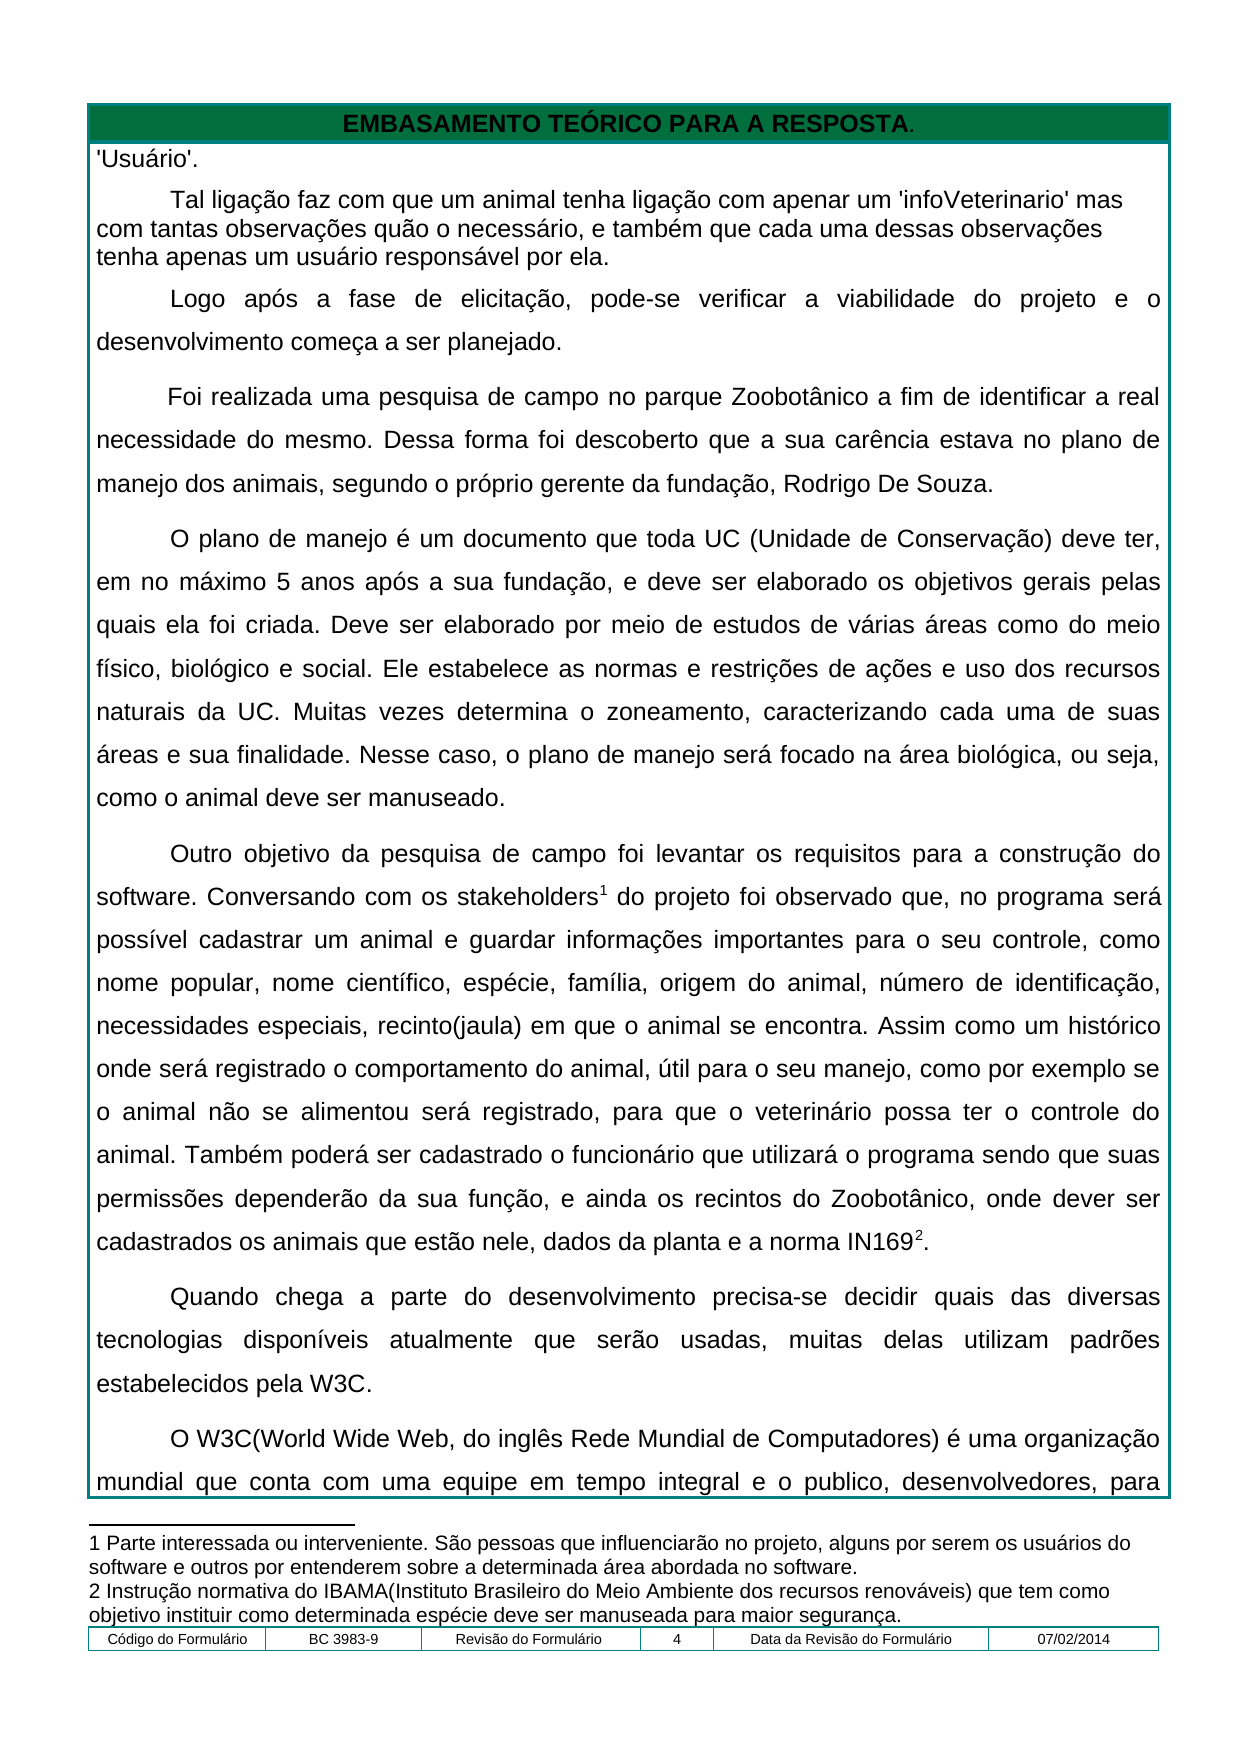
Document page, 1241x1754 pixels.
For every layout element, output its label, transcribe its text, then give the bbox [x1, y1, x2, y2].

table_cell O projeto será realizado em prol da Fundação Ecológica e Zoobotânica de Brusque-SC, também conhecida como Parque Ecológico, Zoobotânico Padre Raulino Reitz ou apenas como Zoobotânico, foi inaugurado no dia 19 de setembro de 1992. No início a fundação contava apenas com 39 recintos, em sua maior parte aves, e com uma área de 120Km² em meio a mata nativa. Em 2009 a fundação obteve uma autorização para poder manejar 64 espécies diferentes de animais. Atualmente expõe 150 animais de 64 espécies entre répteis, aves e mamíferos, nativos da região, assim como espécies exóticas. Anualmente a fundação atende em média 40.000 alunos da região, gerando educação informal, visando a consciência ambiental. Fonte:http://www.radiocidadeam.com.br/noticias/novidades-no-zoobotanico-em-setembro.html, Acesso em: 27/03/2014 Mesmo com essa magnitude, a fundação não possui nenhum tipo de software(programa de computador) para auxiliar em seu plano de manejo, e essa foi a motivação para o desenvolvimento do projeto. O primeiro passo que deve ser dado em um projeto de software é a elicitação, pois, como diz Aramos,2009 “Cabe à elicitação a tarefa de identificar os fatos que compõem os requisitos do Sistema, de forma a prover o mais correto e mais completo entendimento do que é demandado daquele software”.Ou seja,é o pontapé inicial. A partir da fase de elicitação é que será definido o que terá que ser desenvolvido para suprir as necessidades do cliente, sem ela é muito difícil produzir um software que atenda as necessidades do cliente. Existem várias técnicas de fazer a elicitação de um projeto, tais como: Entrevista, Leitura de documentos, questionários, análise de protocolos, entre outras. A técnica escolhida para extrair dados do cliente, ou seja, do parque Zoobotânico foi a pesquisa in loco. Nessa técnica o analista vai até o local onde será implantado o software a fim de entender como funciona o negócio, identificando os problemas existentes. Para auxiliar na análise de requisitos foram utilizados dois diagramas da UML, o diagrama de caso de uso e o diagrama de classe. UML significa Unified Modeling Language ou linguagem de modelagem unificada. Ou seja, tem como objetivo estabelecer uma linguagem padrão(unificada) de modelagem de dados para que qualquer desenvolvedor, seja ele de qualquer linguagem, consiga visualizar e interpretar qualquer diagrama UML e assim entender o projeto. A modelagem de dados feita pelos diagramas UML é essencial para se fazer uma elicitação de qualidade e garantir o entendimento de todos os participantes do projeto, como afirma Rosa, 2014: “Modelagem de software é a atividade de construir modelos que expliquem as características ou o comportamento de um software ou de um sistema de software. Na construção do software os modelos podem ser usados na identificação das características e funcionalidades que o software deverá prover (análise de requisitos), e no planejamento de sua construção. Frequentemente a modelagem de software usa algum tipo de notação gráfica e são apoiados pelo uso de ferramentas”. Os diagramas UML são recursos muito utilizados em processos de desenvolvimento de software tradicionais, como o RUP(Rational Unified Process).O primeiro utilizado no projeto do Zoobotânico foi o diagrama de caso de uso. Esse diagrama descreve as funcionalidades de um programa narrando o que cada ator (usuário do sistema) poderá fazer no programa. Os atores são representados por bonecos e os casos de uso por elipses. Citação de d caso uso aqui A seguir está o diagrama de casos de uso que resume basicamente o funcionamento do software. Existirão três tipos de usuários com diferentes permissões: o Administrador, o veterinário e o Técnico. Conforme ilustrado abaixo, o administrador está no topo da hierarquia, portanto assume todas as funções dos demais usuários além de poder executar as funções restritas a ele, que no caso são voltadas ao gerenciamento dos demais usuários, recintos e exclusão de informações. O administrador será o único que poderá cadastrar e editar recintos, cadastrar e editar outros usuários como também tem a permissão de excluir um animal e uma espécie. Já o Veterinário pode fazer tudo o que um técnico(funcionário comum) pode fazer, distinguindo-se apenas pelo fato de que ele pode editar o histórico clínico de um animal. Resta ao técnico efetuar o cadastro e edição de espécies e animais, buscar(listar) animais, espécies, recintos e histórico veterinário. Fonte: Elaborado pelos autores. O segundo diagrama utilizado foi o diagrama de classes. Esse diagrama tem como principal objetivo fazer a especificação de um sistema orientado a objetos, sendo assim um dos mais utilizados na UML.Ele descreve da forma mais aproximada a estrutura do código de um programa, mostrando o conjunto de classes com seus atributos e métodos e o relacionamento entre as classes. Para entendê-lo melhor, deve-se ter uma noção de programação orientada a objetos(POO), que consiste em tentar assimilar os objetos do mundo real com o mundo digital. Na POO utiliza-se classes, que definem os atributos e métodos dos objetos. Por exemplo, existe uma classe Cachorro que possuí atributos como cor do pelo e cor dos olhos, como também métodos(ações) de latir e andar. Então cria-se um objeto com o nome de Rex e diz-se que Rex é do tipo Cachorro, a partir desse momento Rex(objeto) passa a ser uma instância da classe(Cachorro). Além disso, outras características da POO são a reutilização de código e a questão da organização dividindo o código em classes. Para auxiliar na programação orientada a objetos criou-se o seguinte diagrama de classes: Fonte: Elaborado pelos autores. Cada item esta representado por números em vermelho na imagem. Item 1-Animal: Nome da classe. Item 2-São os atributos que a classe 'Animal' ira possuir; '-' significa que é privada e não pode ser visualizado dentro da classe animal, seguido do nome do atributo e então o tipo de dado que ele receberá, podendo ser 'string' que são textos, 'char' apenas um caractere, 'DATE' uma data, 'INT' números inteiros e 'BLOB' qualquer tipo de dado. Item 3-São as funções da classe; '+' significa que a função é publica e pode ser chamada em qualquer outra parte do projeto, após isso vem o nome da função. 'Void' significa que a função não retorna valor binário, apenas executa a ação. Item 4- Relacionamento entre duas classes, no caso 'Animal' e 'Espécie'. O número um e a letra 'n' determinam que a classe 'Animal' esta ligada a uma única 'Espécie', já a classe 'Espécie' esta ligadas a tantos Animais quão necessário. Item 5- Relacionamento entre as classes 'Animal' e 'Recinto'. Um recinto pode conter vários animais, mas um animal só pode estar em um recinto. Item 6- Faz uma conexão entre as classes 'Animal' e 'infoVeterinario' com 'Observação' e 'Usuário'. Tal ligação faz com que um animal tenha ligação com apenar um 'infoVeterinario' mas com tantas observações quão o necessário, e também que cada uma dessas observações tenha apenas um usuário responsável por ela. Logo após a fase de elicitação, pode-se verificar a viabilidade do projeto e o desenvolvimento começa a ser planejado. Foi realizada uma pesquisa de campo no parque Zoobotânico a fim de identificar a real necessidade do mesmo. Dessa forma foi descoberto que a sua carência estava no plano de manejo dos animais, segundo o próprio gerente da fundação, Rodrigo De Souza. O plano de manejo é um documento que toda UC (Unidade de Conservação) deve ter, em no máximo 5 anos após a sua fundação, e deve ser elaborado os objetivos gerais pelas quais ela foi criada. Deve ser elaborado por meio de estudos de várias áreas como do meio físico, biológico e social. Ele estabelece as normas e restrições de ações e uso dos recursos naturais da UC. Muitas vezes determina o zoneamento, caracterizando cada uma de suas áreas e sua finalidade. Nesse caso, o plano de manejo será focado na área biológica, ou seja, como o animal deve ser manuseado. Outro objetivo da pesquisa de campo foi levantar os requisitos para a construção do software. Conversando com os stakeholders do projeto foi observado que, no programa será possível cadastrar um animal e guardar informações importantes para o seu controle, como nome popular, nome científico, espécie, família, origem do animal, número de identificação, necessidades especiais, recinto(jaula) em que o animal se encontra. Assim como um histórico onde será registrado o comportamento do animal, útil para o seu manejo, como por exemplo se o animal não se alimentou será registrado, para que o veterinário possa ter o controle do animal. Também poderá ser cadastrado o funcionário que utilizará o programa sendo que suas permissões dependerão da sua função, e ainda os recintos do Zoobotânico, onde dever ser cadastrados os animais que estão nele, dados da planta e a norma IN169. Quando chega a parte do desenvolvimento precisa-se decidir quais das diversas tecnologias disponíveis atualmente que serão usadas, muitas delas utilizam padrões estabelecidos pela W3C. O W3C(World Wide Web, do inglês Rede Mundial de Computadores) é uma organização mundial que conta com uma equipe em tempo integral e o publico, desenvolvedores, para desenvolverem padrões para a internet. O líder da organização é Tim Berners-Lee (inventor da internet) e Jeffrey Jaffe. Segundo o próprio W3C: “O W3C desenvolve especificações técnicas e orientações através de um processo projetado para maximizar a consenso sobre as recomendações, garantindo qualidades técnicas e editoriais, além de transparentemente alcançar apoio da comunidade de desenvolvedores, do consórcio e do público em geral. “ Na construção do Software é preciso se comunicar com o computador dando utilidade a todos esses dados, para isso é necessário utilizar uma linguagem de programação, que nada mais é um conjunto de código que o computador interpreta e executa uma determinada ação, ou seja,é a forma de interagir com o computador, e assim como na vida real, exitem vários idiomas, cada um com suas próprias características, entretanto todos possuem o mesmo objetivo, a comunicação. Dentre as linguagens de programação que serão utilizadas estão: HTML PHP Javascript CSS HTML5 HTML5(Hypertext Markup Language 5, do inglês linguagem de marcação de hipertexto 5) é a quinta verão da linguagem HTML O grupo W3C define 3 pilares para a internet, um deles é uma linguagem de hipertexto para facilitar a navegação entre fonte de informação, atualmente o HTML5 é essa linguagem. Os hipertextos são um conjunto de arquivos interligados entre si formando uma grande rede de informação. Diferente de um texto normal, como de um livro, em que os assuntos ficam interligados seguidamente, no hipertexto os assuntos são conectados de forma imprecisa, dessa forma a troca de dados fica mais dinâmica. PHP e APACHE PHP(Hypertext Preprocessor do inglês, hipertexto preprocessado) criado por Rasmus Lerdorf em 1995, é uma linguagem script executada por um servidor. Diferente do JavaScript o PHP é utilizado geralmente para programação ao lado do servidor. Além disso o PHP pode ser trabalhado tanto em programação orientada a objeto, como em programação estrutural ou até mesmo em uma mistura dos dois. E não está limitado apenas a gerar apenas HTML, com o PHP também é possível gerar imagens, PDF e animações em Flash. Sua principal vantagem está na enorme lista de banco de dados com o qual o PHP tem suporte, como por exemplo MySQL, SQLite, Oracle, etc. O servidor utilizado será o APACHE, que é de longe o servidor mais utilizado no mundo, diversas pesquisas já compravam isso, como a feita em 2009 pela Netcraft, segundo ela mais de 65% de todos os sites rodavam no servidor APACHE. O APACHE após receber um código em PHP executa um interpretador de PHP que processará todas as informações, como acesso ao banco de dados ou a outros arquivos e então retornar o código em HTML correspondente para apresentar a página descrita em PHP para o APACHE que então ira enviar para o navegador o código HTML pronto para então o navegador poder executá-lo em gerar a página. Para utilizar o APACHE será instalado o XAMPP, rodando em sistema Windows, ou LAMP rodando em sistema Linux, com os principais servidores de código aberto do mercado, como o APACHE para PHP e MySQL para banco de dados. Sua interfase é muito simples, porém pratica e rápida e sem necessidade de se instalar, apenas deve ser descompactado e está pronto para ser usado. JavaScript JavaScrip é uma linguagem dinâmica e orientada a objeto criado por Brendan Eich em 1995 como uma linguagem script client-side(do inglês, script ao lado do cliente). As linguagens script tem como finalidade de ser executada no interior de programas ou outra linguagem. No caso do JavaScript é o navegador responsável por executá-lo realizando interações com o usuário, podendo trocar a cor de certos campos, ou até mesmo realizar certa função do software, após certa ação do usuário. Pode ser escrito junto ao HTML diferenciando por meio das tags “<script>” para iniciar o código em JavaScript e “<\script>” para finalizá-lo. CSS A parte visual do software será desenvolvida em CSS(Cascading Style Sheets, em do inglês Folha de estilo em cascata) uma linguagem que facilita o desenvolvedor gráfico da aplicação por permitir ser escrita tanto em um arquivo a parte dos demais e ser apenas referenciado neles, como pode ser escrito no início de cada arquivo e cada um com um CSS diferente, ainda pode ser feito sempre que criar um elemento na página, ou então utilizando todas as 3 formas. Segundo Pedro Rogério(2007) para futuras manutenções e projetos em camadas é aconselhável que o CSS seja utilizado apenas em arquivos externos. Utilizando CSS é possível trocar atributos como a cor de um determinado elemento, ou grupo de elemento, assim como trocar o tamanho, forma, estilo da letra, etc.Também é possível alterar os atributos sobre certa circunstância como o mouse parado em cima do elemento ou segurando o botão esquerdo do mouse em cima do elemento. Para trabalhar com todas essas tecnologias existem certos padrões de projeto feitos para auxiliar os programadores e o escolhido para esse projeto foi o MVC.O padrão de programação MVC(Modelo Visão e Controle) divide a programação do software em 3 partes, o modelo, a visão e o controle. A visão é a parte que interage com o usuário, recebe informações do usuário e fornece-as para o controlador, que executa a parte lógica do projeto a partir das informações vindas da visão e do modelo, sempre seguindo o plano de negócio da empresa. O modelo é a ponte entre o controle e aplicações externas, como o banco de dados. Por exemplo. O usuário tenta efetuar o login. Após preencher um campo com o e-mail e outro com a senha ele clica em um botão escrito 'Entrar', toda essa parte está na visão tanto os campos como o design da tela. Após clicar no botão 'Entrar', o e-mail como senha e até mesmo o clicar do botão são enviados para o controlador que ira utilizar esses dados para executar uma determinada função e requisitar ao modelo uma determinada ação que ira retornar outros dados para o controle, este ira definir se o login é valido ou não e informar para a visão se o usuário pode ou não ter acesso ao projeto, caso tenha transferi-lo para outra parte da aplicação ou informá-lo que o e-mail ou senha estão inválidos.Ela é aconselhável por facilitar a manutenção, o teste, a atualização do sistema e o desenvolvimento paralelo de qualquer umas das 3 partes. Porém, se os programadores tivessem que construir tudo do zero o trabalho não renderia nada, é por isso que um dos principais focos da programação orientada a objeto é o reúso de códigos. Portanto, são utilizadas diversas Frameworks para poupar a reprogramação de coisas simples e que se repetem com facilidade entre os projetos. As frameworks são códigos já feitos para solucionar um grupo de requisitos de diversos softwares diferentes. Mas não só resolver, as frameworks também padronizam o projeto, dizendo qual a forma apropriada para aquela situação. Como a linguagem de programação escolhida foi o PHP e foi decidido trabalhar com MVC, um framework que se encaixa perfeitamente no projeto é o Codeigniter pois ele é feito especialmente para desenvolvimento em PHP e oferece uma ótima contribuição para se trabalhar no padrão MVC. O Codeigniter tem como objetivo possibilitar que o programador produza mais rapidamente e possa focar na parte criativa do projeto, uma vez que seja necessário um número menor de linhas para realizar certas tarefas pelo motivo de que o framework já pré codifique determinadas funções comuns entre vários softwares.Esse framework agrupa um conjunto de bibliotecas para tarefas comuns necessárias e padroniza uma estrutura lógica para acesso a estas bibliotecas. Segundo Teixeira, 2013, o Codeigniter é “Considerado um toolkit, ou seja, uma caixa de ferramentas cujo objetivo é nos permitir desenvolver aplicações muito mais rápido do que poderíamos fazer sem a utilização de um framework.” Para facilitar e agilizar a programação, foi decidido utilizar uma IDE(Ambiente de desenvolvimento integrado).Como explica Santos(2014, Pg.04) “O IDE é um programa de computador, geralmente utilizado para aumentar a produtividade dos desenvolvedores de software, bem como a qualidade desses produtos. Podem auxiliar, através de ferramentas e características, na redução de erros e na aplicação de técnicas...” O IDE escolhido foi o NetBeans devido à familiaridade dos programadores com o software.O NetBeans é um IDE gratuito e de código aberto.Segundo o site do mesmo: “O NetBeans IDE é um ambiente de desenvolvimento - uma ferramenta para programadores, que permite escrever, compilar, depurar e instalar programas. O IDE é completamente escrito em Java, mas pode suportar qualquer linguagem de programação. Existe também um grande número de módulos para estender as funcionalidades do IDE NetBeans. O NetBeans IDE é um produto livre, sem restrições à sua forma de utilização. ” O principal motivo para utilizar o Netbeans para o projeto está na constante atualização de seu sistema e pela padronização oferecida, como comentado no site do mesmo: “Com seu Editor Java em constante aprimoramento, muitas funcionalidades avançadas e uma extensa linha de ferramentas, modelos e exemplos, o NetBeans IDE define o padrão de desenvolvimento com suas tecnologias inovadoras. ” Ainda pelo site do NetBeans é possível ter uma noção melhor da real utilização prática desse IDE e da possibilidade de adaptá-lo: “Um IDE é muito mais que um editor de texto. O Editor do NetBeans recua linhas, associa palavras e colchetes e realça códigos-fonte sintática e semanticamente. Ele também fornece modelos de código, dicas de codificação e ferramentas de refatoração. O editor suporta várias linguagens, incluindo Java, C/C++, XML, HTML, PHP, Groovy, Javadoc, JavaScript e JSP. Como o editor é extensível, você pode adicionar suporte para muitas outras linguagens. ” Além de tudo já citado acima, o NetBeans ainda ajuda na organização do código fonte, de forma que para futuras alterações no código figuem mais simples e rápidas. Bem, como o software funciona basicamente como um repositório de dados sobre os animais, a informação será armazenada em um banco de dados.Segundo Marcelo Abib Cardoso,2009, “Banco de dados é um sistema de armazenamento de dados, ou seja, um conjunto de registros que tem como objetivo organizar e guardar as informações.” O Banco de dados que será utilizado no projeto é o SGBD(sistema de gerenciamento de banco de dados)MySQL, que se intitula o banco de dados de código aberto mais popular do mundo. O My SQL foi criado na Suécia por suecos e um finlandês: David Axmark, Allan Larsson e Michael Montty Widenus, mais tarde foi comprado pela empresa de tecnologia e informática Oracle, sua atual proprietária.Ele utiliza a linguagem SQL(Structure Query Language – Linguagem de Consulta Estruturada).É o banco de dados mais utilizado do mundo, segundo o site do mesmo, utilizado até mesmo pela NASA(National Aeronautics and Space Administration- Administração Nacional da Aeronáutica e do Espaço),Google, Facebook, Banco Bradesco e muitos outros. Para auxiliar na utilização do My SQL será usado o programa My SQL Workbench, uma ferramenta gráfica que permite a visualização, criação e gerenciamento de bancos de dados em forma de tabelas, ou em apenas códigos escritos, caso o desenvolvedor preferir. O My SQL Workbench é o sucessor de DBDesigner 4 e é feito especialmente para trabalhar com o banco de dados My SQL, ambos foram desenvolvidos pela mesma empresa. A definição mais comum para CRUD é: Termo para designar as quatro operações básicas de banco de dados, Creat, Read, Update e Delete, do inglês respectivamente, criar, ler, editar e deletar (Souza, 2013). Na matemática não é possível calcular algo sem usar pelo menos umas das quatro operações básicas, nos bancos de dados não é diferente, sem o CRUD não é possível fazer nada. A matemática não existe sem suas quatro operações, os bancos de dados também não. O texto a seguir são os códigos gerados pelo MySQL Workbench a partir das tabelas desenvolvidas em cima das pesquisas realizadas no Parque Zoobotânico de Brusque. Nesses códigos é possível ver a utilização de quase todas as operações do CRUD, que no MySQL são escritas, respectivamente, como 'INSERT', 'SELECT', 'UPTADE' e 'DELETE'. -- ----------------------------------------------------- -- Table `mydb`.`Animal` -- ----------------------------------------------------- Apenas anuncia o inicio do código para crianção da tabela 'Animal' DROP TABLE IF EXISTS `mydb`.`Animal` ; Caso já exista uma tabela com o nome 'Animal' no banco 'mydb'esse código ira apagá-la. CREATE TABLE IF NOT EXISTS `mydb`.`Animal` ( Cria uma tabela com o nome 'Animal', no banco 'mydb', com os seguintes campos... `idAnimal` INT NOT NULL COMMENT 'Tabela para cadastrar os animais do Zoo.\nNesse campo é salvo o Numero dele no Zoo.' , Campo 'idAnimal' que é um INT, ou seja, um número inteiro, NOT NULL, que não pode ser deixado em branco. Possui uma descrição para explicar sua utilidade: “Tabela para cadastrar os animais do Zoo. Nesse campo é salvo o número dele no Zoo.” A vírgula diz que logo em seguida vira outro campo da tabela. `Obs` TEXT NULL COMMENT 'Descreve as necessidades especiais do animal' , Obs do tipo TEXT, ou seja um texto, NULL, que pode ser deixado em branco. Descrição: “Descreve as necessidades especiais do animal”. `procedencia` VARCHAR(45) NOT NULL COMMENT 'Descreve de onde o animal veio' , 'procedencia' do tipo VARCHAR(45), um texto com no máximo 45 caracteres, que não pode ser deixado em branco. Descrição: “Descreve de onde o animal veio”. `entrada` DATE NULL COMMENT 'Data em que o animal entrou no Zoo' , 'entrada' do tipo DATE, uma data, que pode ser deixado em branco. Descrição: “Data em que o animal entrou no Zoo”. `idvet` INT NULL COMMENT 'ID da ficha veterinaria' , 'idvet' um numero inteiro que pode ser deixado em branco. Descrição: “ID da ficha veterinária”. `Sexo` CHAR NULL COMMENT 'Sexo do animal\nAlgumas vezes nao se sabe o sexo do animal,nesse caso o valor é NULL' , 'Sexo' do tipo CHAR, apenas um caractere, que pode ser deixado em branco. Descrição: “Sexo do animal Algumas vezes não se sabe o sexo do animal, nesse caso o valor é NULL”. `desfecho` VARCHAR(45) NULL COMMENT 'Descreve como o animal saio do Zoo' , 'desfecho' um texto com no máximo 45 caracteres que pode ser deixado em branco. Descrição: “Descreve como o animal saio do Zoo”. `desfechoData` DATE NULL COMMENT 'Data que o animal saio do Zoo' , 'DesfechoData' uma data que pode ser deixada em branco. Descrição: “Data que o animal saio do Zoo”. `idEspecie` INT NOT NULL COMMENT 'ID da especie do animal' , 'idEspecie' um inteiro que não pode ser deixado em branco. Descrição: “ID da espécie do animal”. `imagem` BLOB NULL COMMENT 'Foto do animal' , 'imagem' do tipo BLOB, um campo que pode receber qualquer tipo de dado, que pode ser deixado em branco. Descrição: “Foto do animal”. `marcacao` VARCHAR(100) NOT NULL COMMENT 'Numero do animal do IBAMA' , 'marcaco' é um texto com no máximo 100 caracteres e que não pode ser deixado em branco. Descrição: “Número do animal do IBAMA”. `Apelido` VARCHAR(45) NULL COMMENT 'Como os funcionarios chamam o animal' , 'Apelido' um texto de no máximo 45 caracteres que pode ser deixado em branco. Descrição: “Como os funcionários chamam o animal”. `idRecinto` INT NOT NULL COMMENT 'ID do recinto onde o animal se encontra' , 'idRecinto' um número inteiro que não pode ser deixado em branco. Descrição: “ID do recinto onde o animal se encontra”. PRIMARY KEY (`idAnimal`) , Essa linha diz que o campo 'idAnimal' será a chave primária da tabela, ou seja, o campo principal que não poderá ser igual entre os animais registrados nela. Também será ela a chave de ligação caso outra tabela precise acessar algum outro dado do animal. INDEX `fk_Animal_especie1_idx` (`idEspecie` ASC) , Transforma o campo 'idEspecie' em uma chave estrangeira, ou seja, uma conexão com outra tabela. INDEX `fk_Animal_Recinto1_idx` (`idRecinto` ASC) , Transforma o campo 'idRecinto' em uma chave estrangeira'. UNIQUE INDEX `marcacao_UNIQUE` (`marcacao` ASC) , Determina que o campo 'marcacao' será único, e assim como a chave primária, existira apenas um animal com determinado número. CONSTRAINT `fk_Animal_especie1` FOREIGN KEY (`idEspecie` ) REFERENCES `mydb`.`especie` (`idEspecie` ) ON DELETE NO ACTION ON UPDATE NO ACTION, Determina a qual tabela será a conexão feita por meio do campo 'idEspecie', nesse caso a tabela será 'especie' e campo nela escolhido para fazer a conexão é de mesmo nome que o campo da tabela 'Animal'. Assim o campo de ligação entre a tabela 'Animal' e 'Especie' é 'idEspecie'. E diz que não haverá ação em caso de apagar ou alterar o dado do campo. CONSTRAINT `fk_Animal_Recinto1` FOREIGN KEY (`idRecinto` ) REFERENCES `mydb`.`Recinto` (`idRecinto` ) ON DELETE NO ACTION ON UPDATE NO ACTION) Determina que o campo 'idRecinto' será a conexão entre as tabelas 'Animal' e 'Recinto'. Não haverá ação no caso de apagar ou alterar o dado do campo. O “)” determina o término da criação da tabela. -- ----------------------------------------------------- -- Table `mydb`.`Animal_log` -- ----------------------------------------------------- Apenas anuncia o início do código para a tabela 'Animal_log' Será uma tabela para salvar os antigos dados da tabela 'Animal' após uma alteração. Possui alguns campos a mais da tabela 'Animal': 'idAnimal_log' para diferenciar uma alteração da outra; 'tipo' para dizer o tipo de alteração que ocorreu; 'data' para determinar a data da alteração; 'idUsuario' para saber quem fez a alteração. DROP TABLE IF EXISTS `mydb`.`Animal_log` ; CREATE TABLE IF NOT EXISTS `mydb`.`Animal_log` ( `idAnimal_log` INT NOT NULL AUTO_INCREMENT COMMENT 'Tabela para controlar o histórico de alterações na tabela \'Animal\'\n' , `Obs` TEXT NULL , `procedencia` VARCHAR(45) NOT NULL , `entrada` DATE NULL , `idvet` INT NULL , `Sexo` CHAR NULL , `desfecho` VARCHAR(45) NULL , `desfechoData` DATE NULL , `idEspecie` INT NOT NULL , `imagem` BLOB NULL , `marcacao` VARCHAR(100) NOT NULL , `Apelido` VARCHAR(45) NULL , `idRecinto` INT NOT NULL , `tipo` VARCHAR(45) NOT NULL COMMENT 'Tipo de ação que a tabela animal sofreu' , `data` DATETIME NOT NULL COMMENT 'Data da alteração' , `idAnimal` INT NULL COMMENT 'ID do animal que sofreu a ação' , `idUsuario` INT NULL COMMENT 'ID do usuario que fez a ação' , PRIMARY KEY (`idAnimal_log`) , INDEX `fk_Animal_especie1_idx` (`idEspecie` ASC) , INDEX `fk_Animal_Recinto1_idx` (`idRecinto` ASC) , INDEX `fk_Animal_log_Animal1` (`idAnimal` ASC) , INDEX `fk_Animal_log_usuario1` (`idUsuario` ASC) , UNIQUE INDEX `marcacao_UNIQUE` (`marcacao` ASC) , CONSTRAINT `fk_Animal_especie10` FOREIGN KEY (`idEspecie` ) REFERENCES `mydb`.`especie` (`idEspecie` ) ON DELETE NO ACTION ON UPDATE NO ACTION, CONSTRAINT `fk_Animal_Recinto10` FOREIGN KEY (`idRecinto` ) REFERENCES `mydb`.`Recinto` (`idRecinto` ) ON DELETE NO ACTION ON UPDATE NO ACTION, CONSTRAINT `fk_Animal_log_Animal1` FOREIGN KEY (`idAnimal` ) REFERENCES `mydb`.`Animal` (`idAnimal` ) ON DELETE NO ACTION ON UPDATE NO ACTION, CONSTRAINT `fk_Animal_log_usuario1` FOREIGN KEY (`idUsuario` ) REFERENCES `mydb`.`usuario` (`idUsuario` ) ON DELETE NO ACTION ON UPDATE NO ACTION) ENGINE = InnoDB; ##triggers do animal Apenas anuncia o início do código para as triggers(gatilhos), ações que ocorrerão após outra ação ser requerida, referente ao animal.Apresenta uma ideia de gatilho mesmo, quando determinada ação acontece, um “gatilho” é “disparado” e executa outra ação. create trigger inserir_animal before insert on animal for each row begin Cria uma trigger com o nome 'inserir_animal' que terá ações antes de inserir dados da tela 'Animal'.As ações serão as seguintes: insert into animal_log values Inserir na tabela 'animal_log' os valores: (null,new.obs,new.procedencia, new.entrada,new.idvet,new.sexo,new.desfecho, new.desfechodata,new.idespecie, new.imagem,new.marcacao, new.apelido,new.idrecinto, Preencher automaticamente o campo 'idAnimal_log'.Já os dados comuns entre os as 2 tabelas serão salvos na tabela 'Animal_log' antes de serem salvos na tabela 'Animal'. 'INSERT',now(),id,new.idAnimal); Os campos 'tipo','data', 'idUsuario' e 'idAnimal' receberão respectivamente os valores: 'INSERT', data atual, id do usuário e id do animal. Onde o id virá de uma procedure para inserir um animal. End&& Determina o fim das ações antes da ação requerida. ##Login Anuncia o inicio do código para procedure 'login', que visa facilitar o comando para login no desenvolvimento fora do MySQL Workbench. create procedure login (in sen varchar(45), log varchar(45)) Cria uma procedure chamada 'login' que possui as variaveis 'sen'(texto de no máximo 45 caracteres para a senha) e 'log'(texto de no máximo 45 caracteres para o login ou e-mail do usuario). Begin Inicia o código que será executado por trás da procedure. select tipo,idusuario from usuario where senha=md5(sen) and login=log; Seleciona o tipo e idUsuario da tabela 'usuario' onde o campo 'senha', já codificado, é igual a variável 'sen' e o campo 'login' é igual a variável 'log'. End&& Finaliza a procedure. call login (123, abc); Chama a procedure 'login' definindo os valores das variáveis 'sen' e 'login' respectivamente por '123' e 'abc'. A procedure irá procurar pelo usuário onde o campo 'senha' é 123(ambos codificados) e 'login' igual a 'abc'. [90, 144, 1168, 1496]
table_header EMBASAMENTO TEÓRICO PARA A RESPOSTA. [90, 106, 1168, 140]
